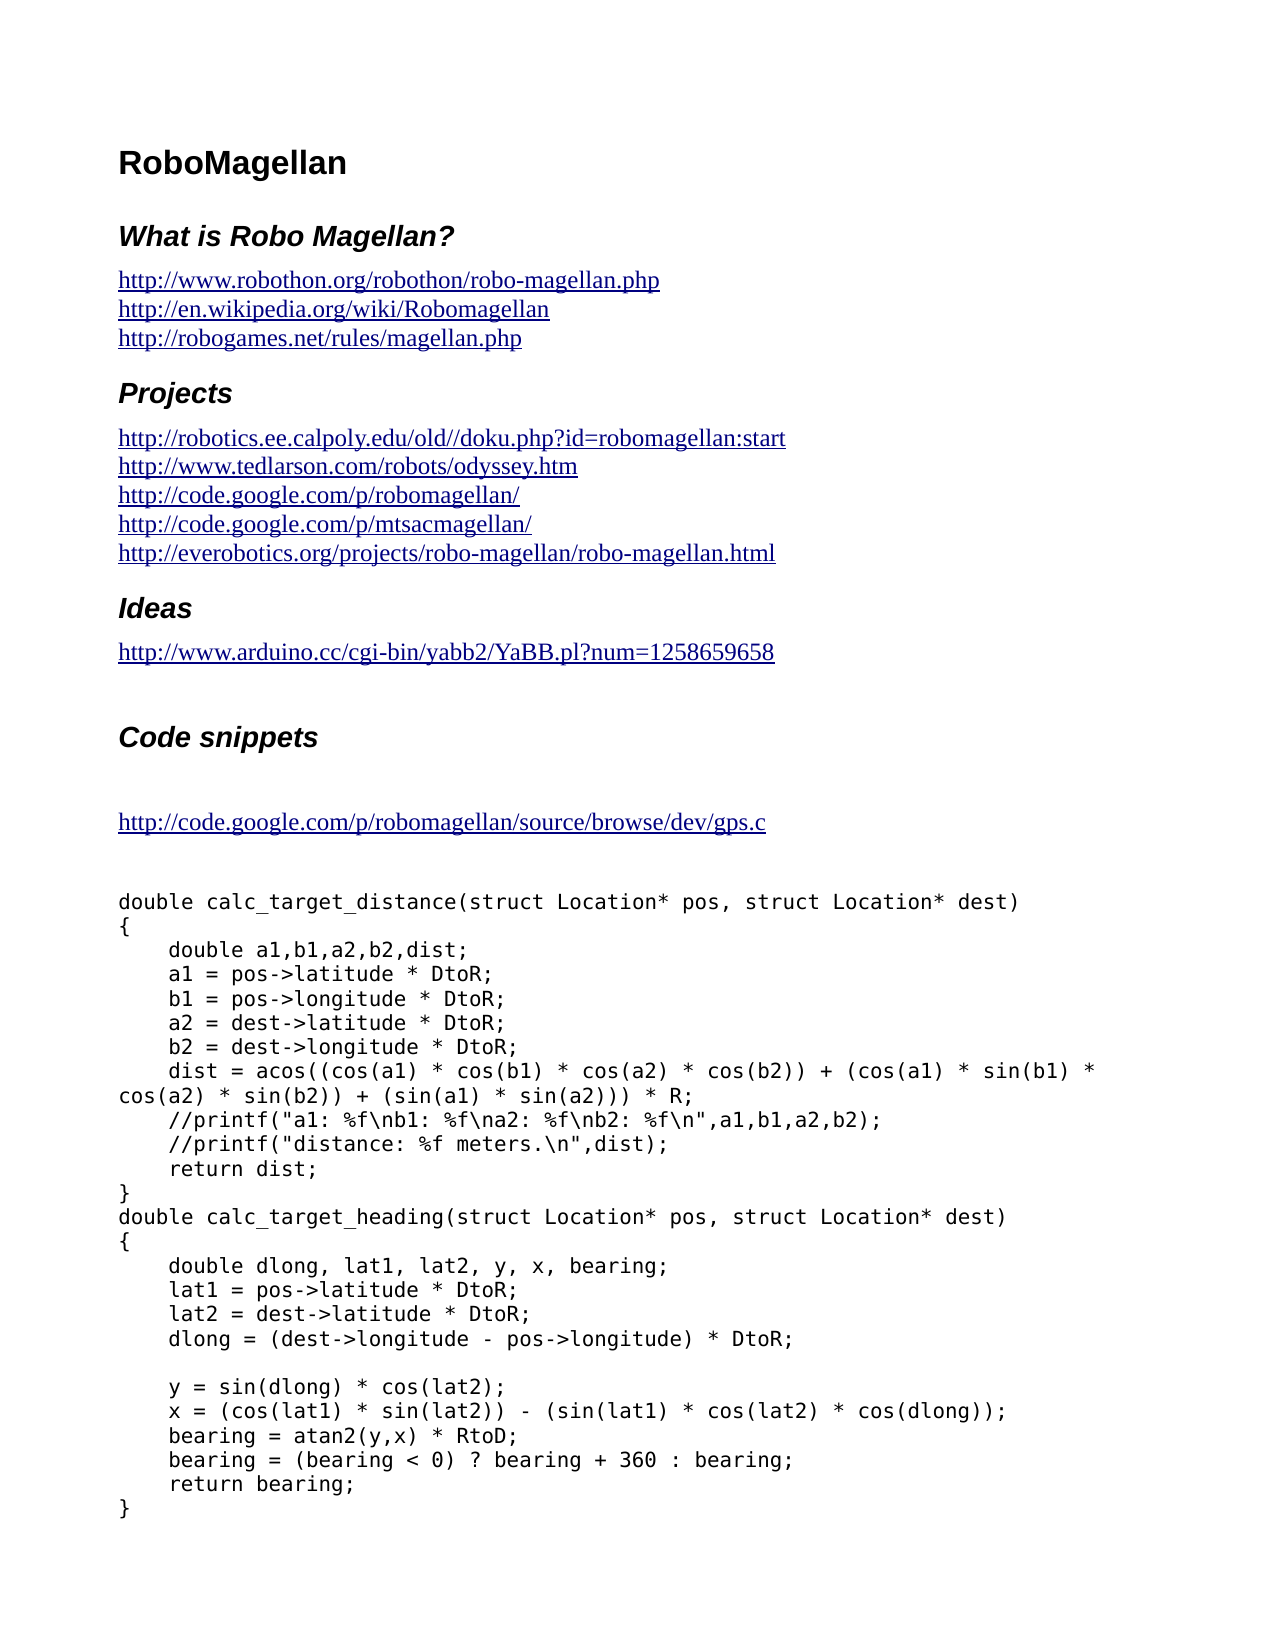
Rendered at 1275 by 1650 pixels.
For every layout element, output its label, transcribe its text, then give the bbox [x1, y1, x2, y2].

text http://code.google.com/p/robomagellan/source/browse/dev/gps.c [118, 807, 1157, 836]
text dlong = (dest->longitude - pos->longitude) * DtoR; [118, 1327, 1157, 1351]
subtitle Code snippets [118, 720, 1157, 753]
text double calc_target_heading(struct Location* pos, struct Location* dest) [118, 1205, 1157, 1229]
text //printf("a1: %f\nb1: %f\na2: %f\nb2: %f\n",a1,b1,a2,b2); [118, 1108, 1157, 1132]
text http://www.robothon.org/robothon/robo-magellan.php [118, 265, 1157, 294]
text double dlong, lat1, lat2, y, x, bearing; [118, 1254, 1157, 1278]
text http://everobotics.org/projects/robo-magellan/robo-magellan.html [118, 538, 1157, 566]
text } [118, 1181, 1157, 1205]
text return bearing; [118, 1472, 1157, 1496]
text lat2 = dest->latitude * DtoR; [118, 1302, 1157, 1327]
text y = sin(dlong) * cos(lat2); [118, 1375, 1157, 1399]
text x = (cos(lat1) * sin(lat2)) - (sin(lat1) * cos(lat2) * cos(dlong)); [118, 1399, 1157, 1424]
text a1 = pos->latitude * DtoR; [118, 962, 1157, 987]
subtitle What is Robo Magellan? [118, 219, 1157, 253]
text bearing = (bearing < 0) ? bearing + 360 : bearing; [118, 1448, 1157, 1472]
text double a1,b1,a2,b2,dist; [118, 938, 1157, 962]
text a2 = dest->latitude * DtoR; [118, 1011, 1157, 1035]
text http://code.google.com/p/mtsacmagellan/ [118, 509, 1157, 538]
text bearing = atan2(y,x) * RtoD; [118, 1424, 1157, 1448]
text } [118, 1496, 1157, 1521]
text http://robotics.ee.calpoly.edu/old//doku.php?id=robomagellan:start [118, 423, 1157, 451]
text //printf("distance: %f meters.\n",dist); [118, 1132, 1157, 1157]
subtitle Ideas [118, 591, 1157, 625]
text http://www.arduino.cc/cgi-bin/yabb2/YaBB.pl?num=1258659658 [118, 637, 1157, 666]
text { [118, 1229, 1157, 1254]
text double calc_target_distance(struct Location* pos, struct Location* dest) [118, 890, 1157, 914]
text http://en.wikipedia.org/wiki/Robomagellan [118, 294, 1157, 323]
text http://www.tedlarson.com/robots/odyssey.htm [118, 451, 1157, 480]
text { [118, 914, 1157, 938]
text lat1 = pos->latitude * DtoR; [118, 1278, 1157, 1302]
text return dist; [118, 1157, 1157, 1181]
text b2 = dest->longitude * DtoR; [118, 1035, 1157, 1059]
text dist = acos((cos(a1) * cos(b1) * cos(a2) * cos(b2)) + (cos(a1) * sin(b1) * cos(a2) * sin(b2)) + (sin(a1) * sin(a2))) * R; [118, 1059, 1157, 1108]
text b1 = pos->longitude * DtoR; [118, 987, 1157, 1011]
subtitle RoboMagellan [118, 143, 1157, 182]
subtitle Projects [118, 377, 1157, 410]
text http://code.google.com/p/robomagellan/ [118, 480, 1157, 509]
text http://robogames.net/rules/magellan.php [118, 323, 1157, 352]
